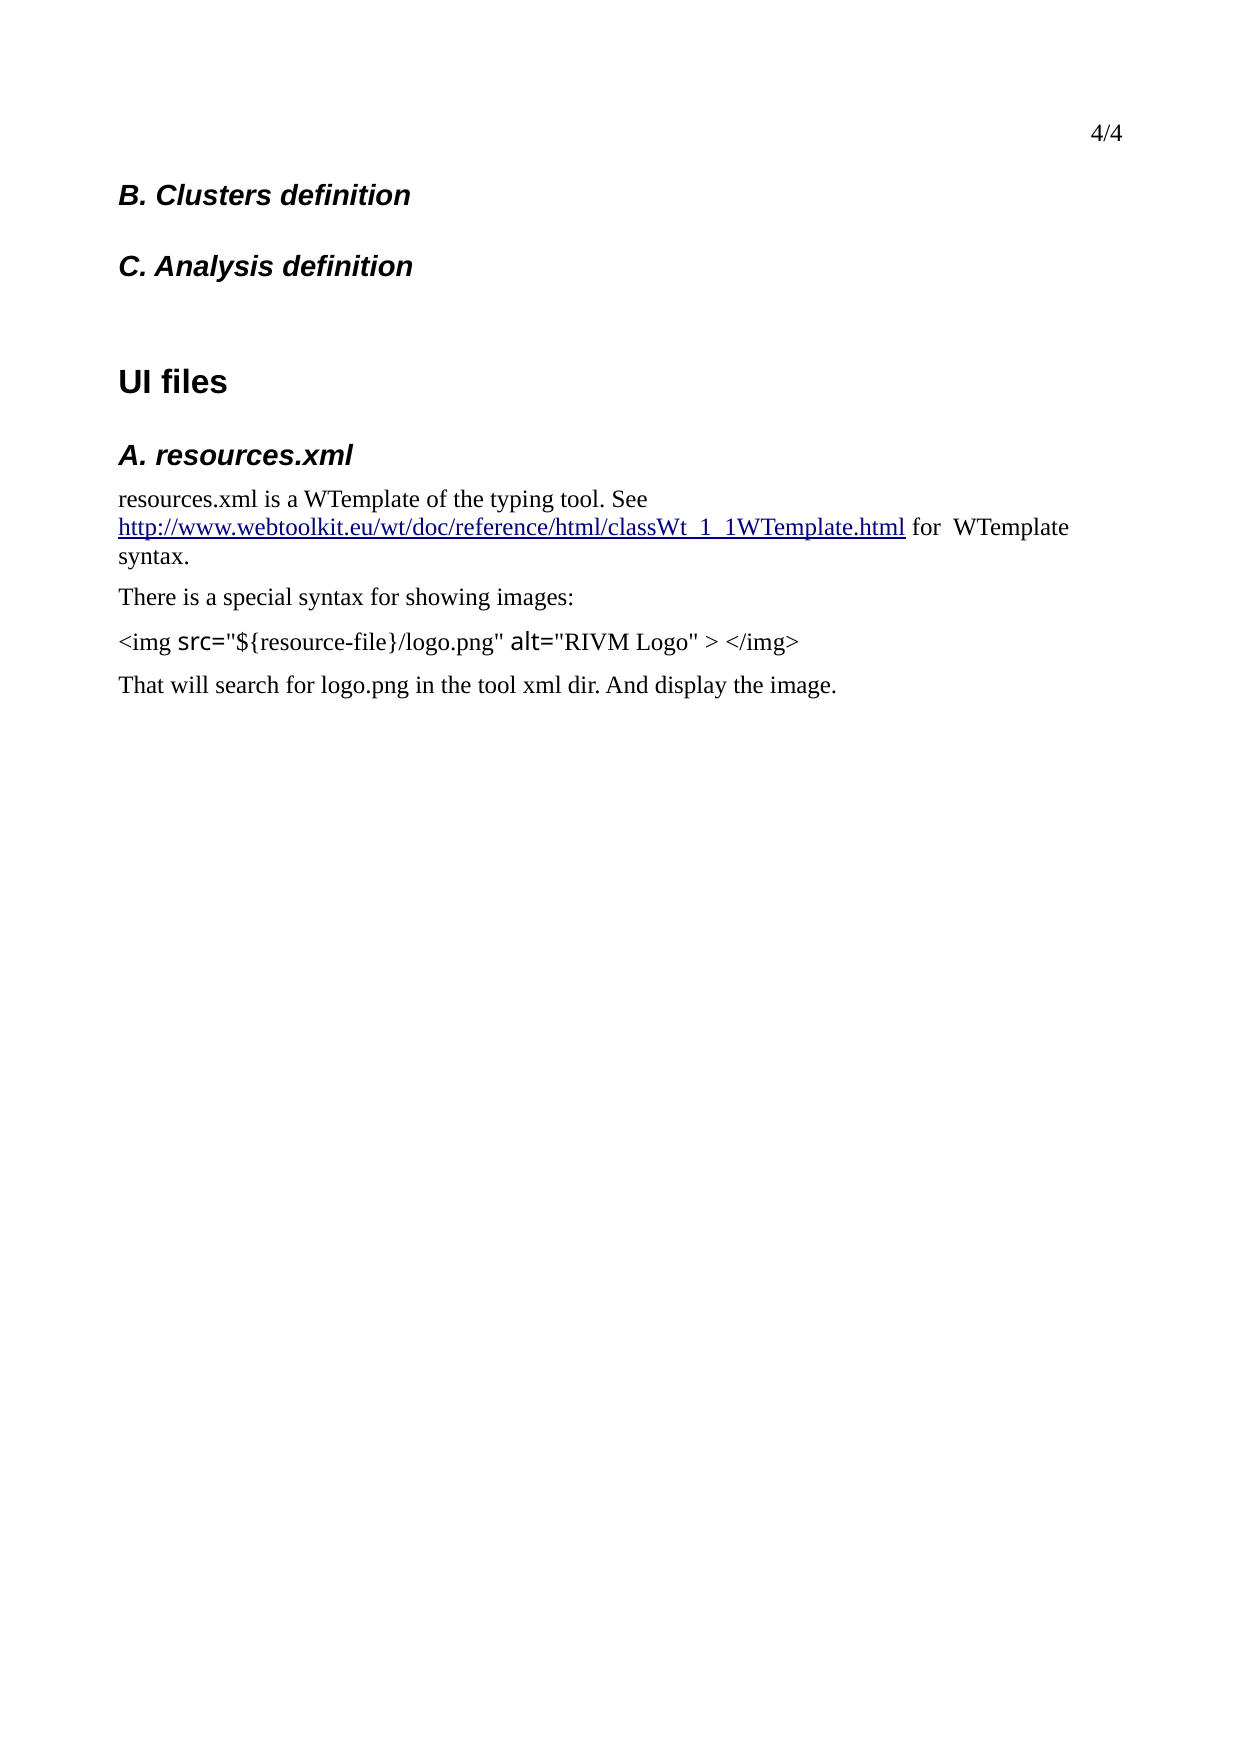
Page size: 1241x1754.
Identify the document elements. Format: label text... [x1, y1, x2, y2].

subtitle UI files [118, 361, 1122, 400]
text <img src="${resource-file}/logo.png" alt="RIVM Logo" > </img> [118, 624, 1122, 658]
subtitle A. resources.xml [118, 438, 1122, 471]
subtitle C. Analysis definition [118, 249, 1122, 283]
subtitle B. Clusters definition [118, 178, 1122, 212]
text That will search for logo.png in the tool xml dir. And display the image. [118, 670, 1122, 699]
text resources.xml is a WTemplate of the typing tool. See http://www.webtoolkit.eu/wt/doc/reference/html/classWt_1_1WTemplate.html for WTemplate syntax. [118, 484, 1122, 570]
text There is a special syntax for showing images: [118, 582, 1122, 611]
